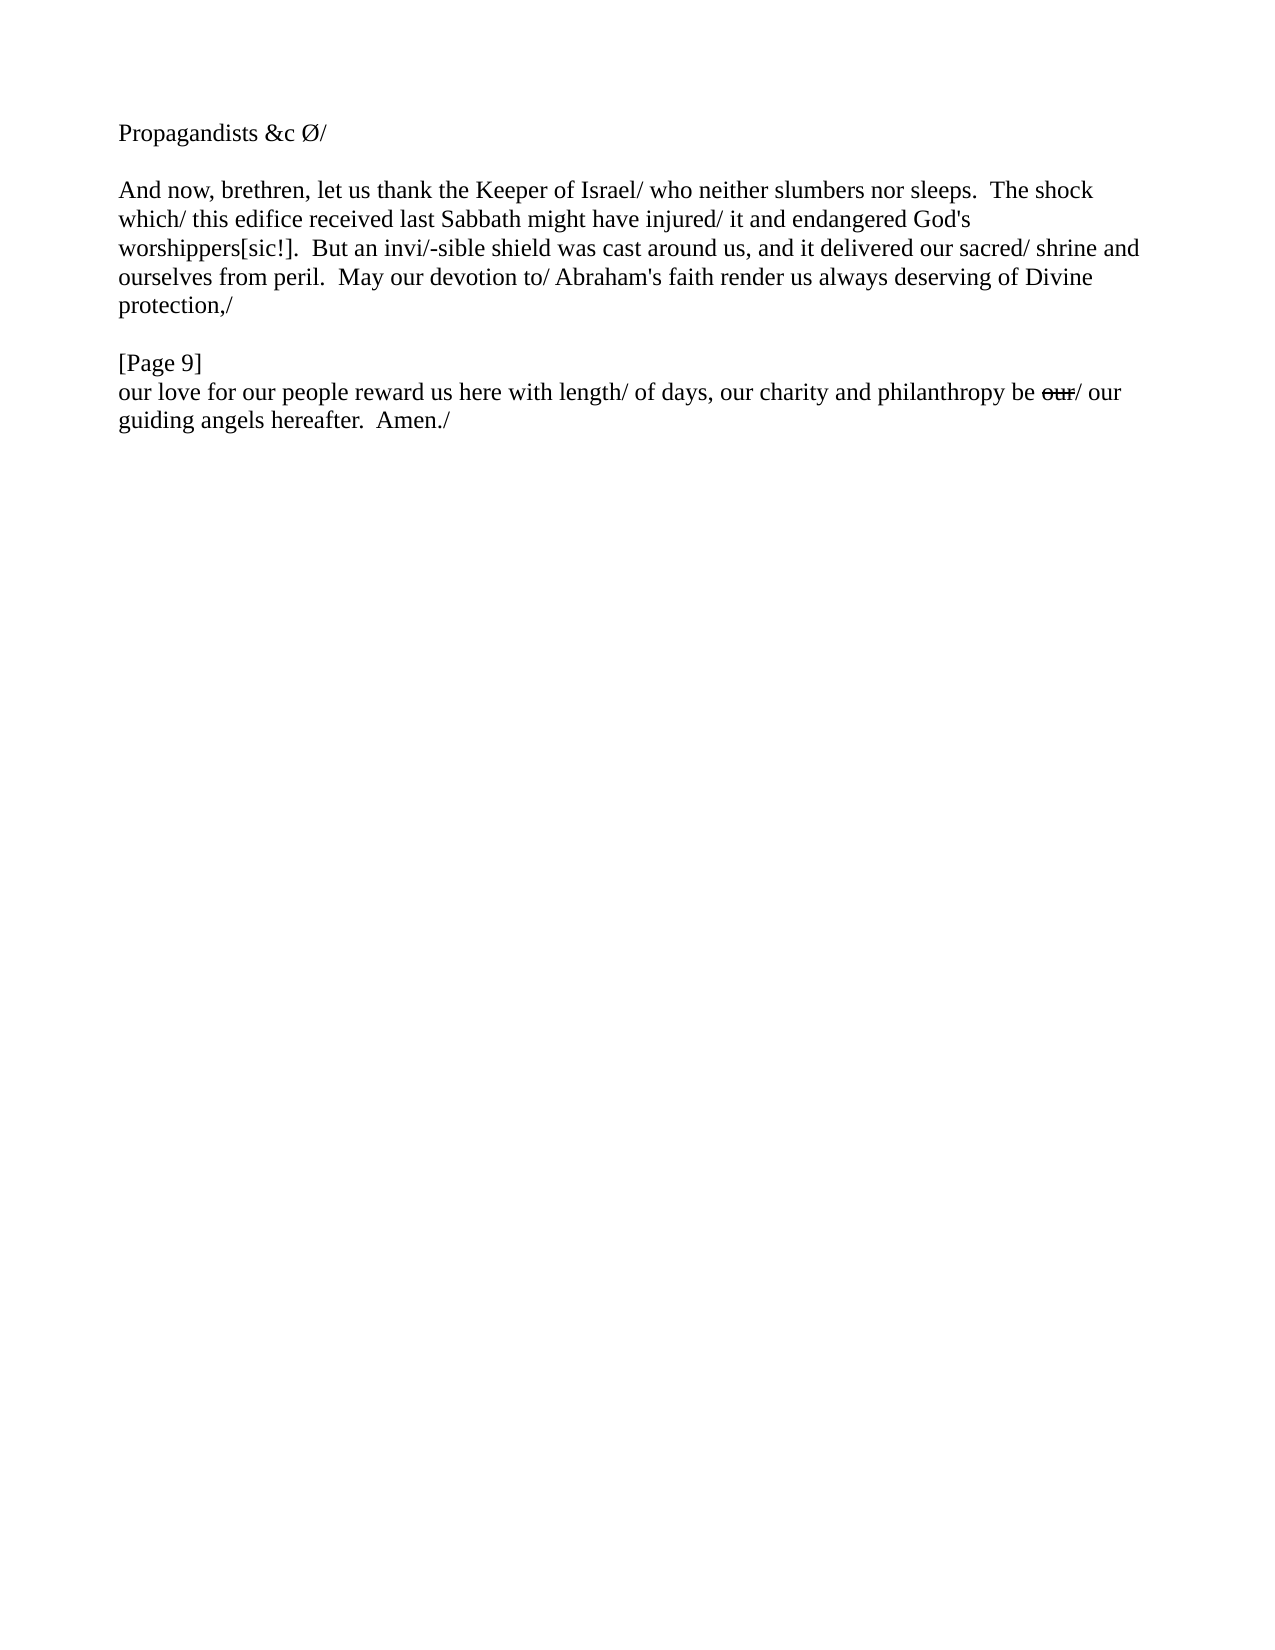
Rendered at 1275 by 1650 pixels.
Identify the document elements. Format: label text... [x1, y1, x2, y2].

text [Page 9] [118, 348, 1157, 377]
text Propagandists &c Ø/ [118, 118, 1157, 147]
text our love for our people reward us here with length/ of days, our charity and philanthropy be our/ our guiding angels hereafter. Amen./ [118, 377, 1157, 434]
text And now, brethren, let us thank the Keeper of Israel/ who neither slumbers nor sleeps. The shock which/ this edifice received last Sabbath might have injured/ it and endangered God's worshippers[sic!]. But an invi/-sible shield was cast around us, and it delivered our sacred/ shrine and ourselves from peril. May our devotion to/ Abraham's faith render us always deserving of Divine protection,/ [118, 176, 1157, 319]
